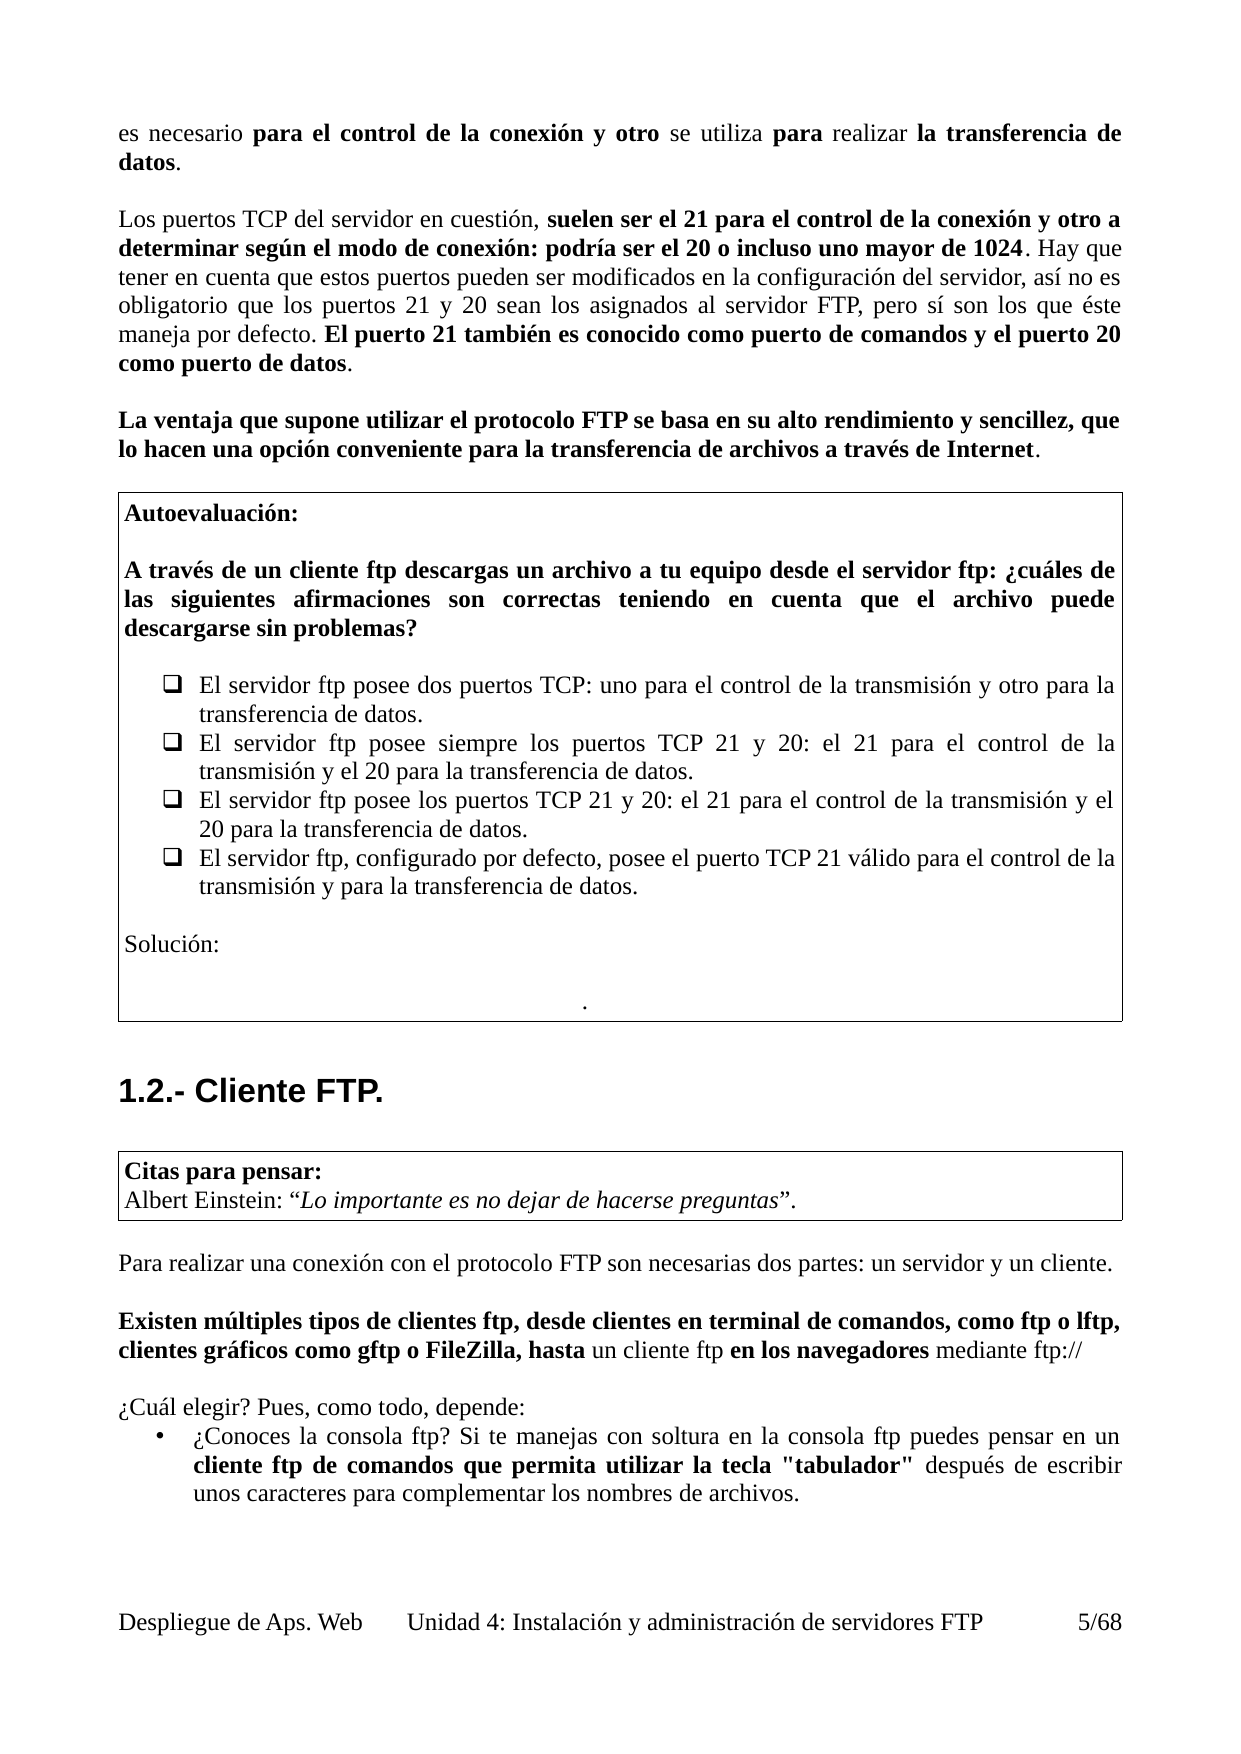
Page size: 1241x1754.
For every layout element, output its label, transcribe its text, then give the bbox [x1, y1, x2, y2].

table_header Autoevaluación: A través de un cliente ftp descargas un archivo a tu equipo desde el servidor ftp: ¿cuáles de las siguientes afirmaciones son correctas teniendo en cuenta que el archivo puede descargarse sin problemas? El servidor ftp posee dos puertos TCP: uno para el control de la transmisión y otro para la transferencia de datos. El servidor ftp posee siempre los puertos TCP 21 y 20: el 21 para el control de la transmisión y el 20 para la transferencia de datos. El servidor ftp posee los puertos TCP 21 y 20: el 21 para el control de la transmisión y el 20 para la transferencia de datos. El servidor ftp, configurado por defecto, posee el puerto TCP 21 válido para el control de la transmisión y para la transferencia de datos. Solución: Siempre deben existir dos puertos TCP, uno para el control de la transmisión y otro para la transferencia de datos, éstos en un servidor ftp suelen ser el 21 y el 20 respectivamente, pero pueden ser modificados. (1º, y 3º son válidos). [119, 493, 1122, 1021]
text Para realizar una conexión con el protocolo FTP son necesarias dos partes: un servidor y un cliente. [118, 1248, 1122, 1277]
text Existen múltiples tipos de clientes ftp, desde clientes en terminal de comandos, como ftp o lftp, clientes gráficos como gftp o FileZilla, hasta un cliente ftp en los navegadores mediante ftp:// [118, 1306, 1122, 1363]
table_header Citas para pensar: Albert Einstein: “Lo importante es no dejar de hacerse preguntas”. [119, 1152, 1122, 1219]
text La ventaja que supone utilizar el protocolo FTP se basa en su alto rendimiento y sencillez, que lo hacen una opción conveniente para la transferencia de archivos a través de Internet. [118, 406, 1122, 463]
text es necesario para el control de la conexión y otro se utiliza para realizar la transferencia de datos. [118, 118, 1122, 176]
text ¿Cuál elegir? Pues, como todo, depende: [118, 1392, 1122, 1421]
subtitle 1.2.- Cliente FTP. [118, 1071, 1122, 1109]
text Los puertos TCP del servidor en cuestión, suelen ser el 21 para el control de la conexión y otro a determinar según el modo de conexión: podría ser el 20 o incluso uno mayor de 1024. Hay que tener en cuenta que estos puertos pueden ser modificados en la configuración del servidor, así no es obligatorio que los puertos 21 y 20 sean los asignados al servidor FTP, pero sí son los que éste maneja por defecto. El puerto 21 también es conocido como puerto de comandos y el puerto 20 como puerto de datos. [118, 204, 1122, 377]
list ¿Conoces la consola ftp? Si te manejas con soltura en la consola ftp puedes pensar en un cliente ftp de comandos que permita utilizar la tecla "tabulador" después de escribir unos caracteres para complementar los nombres de archivos. [156, 1421, 1122, 1507]
